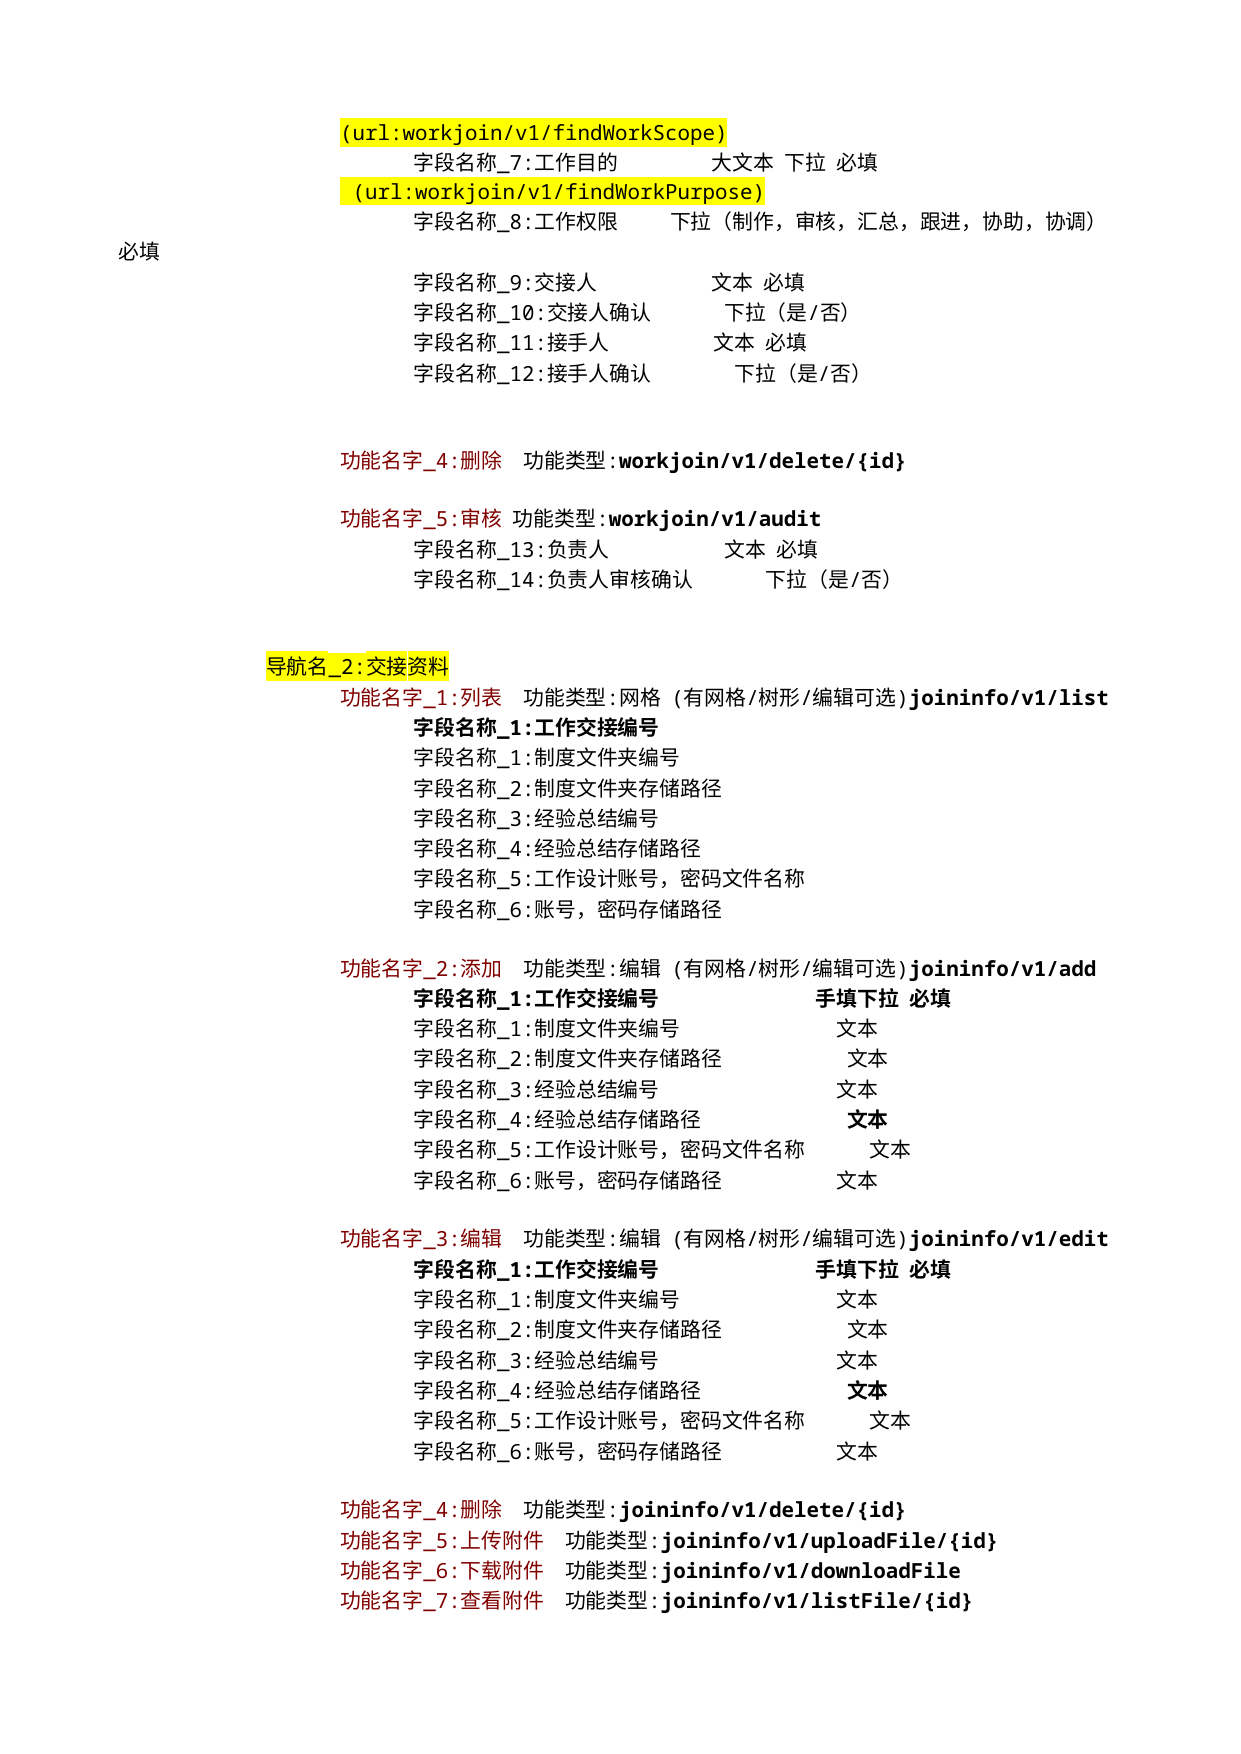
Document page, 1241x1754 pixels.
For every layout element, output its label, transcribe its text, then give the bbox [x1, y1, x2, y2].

text 功能名字_5:上传附件 功能类型:joininfo/v1/uploadFile/{id} [118, 1524, 1122, 1554]
text (url:workjoin/v1/findWorkScope) [118, 118, 1122, 147]
text 字段名称_13:负责人 文本 必填 [118, 533, 1122, 563]
text 导航名_2:交接资料 [118, 651, 1122, 681]
text 字段名称_1:制度文件夹编号 文本 [118, 1283, 1122, 1314]
text 字段名称_1:工作交接编号 手填下拉 必填 [118, 1253, 1122, 1283]
text 功能名字_1:列表 功能类型:网格 (有网格/树形/编辑可选)joininfo/v1/list [118, 681, 1122, 711]
text 字段名称_2:制度文件夹存储路径 [118, 772, 1122, 802]
text 字段名称_4:经验总结存储路径 [118, 832, 1122, 863]
text 字段名称_8:工作权限 下拉（制作，审核，汇总，跟进，协助，协调）必填 [118, 205, 1122, 266]
text 字段名称_11:接手人 文本 必填 [118, 326, 1122, 357]
text 字段名称_10:交接人确认 下拉（是/否） [118, 296, 1122, 326]
text 字段名称_3:经验总结编号 [118, 802, 1122, 832]
text 功能名字_3:编辑 功能类型:编辑 (有网格/树形/编辑可选)joininfo/v1/edit [118, 1223, 1122, 1253]
text 字段名称_1:工作交接编号 [118, 711, 1122, 741]
text 字段名称_5:工作设计账号，密码文件名称 文本 [118, 1404, 1122, 1435]
text 字段名称_6:账号，密码存储路径 文本 [118, 1164, 1122, 1194]
text 字段名称_3:经验总结编号 文本 [118, 1344, 1122, 1374]
text 字段名称_1:工作交接编号 手填下拉 必填 [118, 982, 1122, 1012]
text 功能名字_5:审核 功能类型:workjoin/v1/audit [118, 503, 1122, 533]
text 功能名字_7:查看附件 功能类型:joininfo/v1/listFile/{id} [118, 1584, 1122, 1615]
text 功能名字_2:添加 功能类型:编辑 (有网格/树形/编辑可选)joininfo/v1/add [118, 952, 1122, 982]
text 功能名字_4:删除 功能类型:workjoin/v1/delete/{id} [118, 444, 1122, 474]
text 字段名称_4:经验总结存储路径 文本 [118, 1374, 1122, 1404]
text 字段名称_9:交接人 文本 必填 [118, 266, 1122, 296]
text (url:workjoin/v1/findWorkPurpose) [118, 177, 1122, 205]
text 字段名称_3:经验总结编号 文本 [118, 1073, 1122, 1103]
text 字段名称_2:制度文件夹存储路径 文本 [118, 1043, 1122, 1073]
text 字段名称_5:工作设计账号，密码文件名称 文本 [118, 1134, 1122, 1164]
text 字段名称_5:工作设计账号，密码文件名称 [118, 863, 1122, 893]
text 字段名称_12:接手人确认 下拉（是/否） [118, 357, 1122, 387]
text 字段名称_7:工作目的 大文本 下拉 必填 [118, 147, 1122, 177]
text 功能名字_6:下载附件 功能类型:joininfo/v1/downloadFile [118, 1554, 1122, 1584]
text 功能名字_4:删除 功能类型:joininfo/v1/delete/{id} [118, 1494, 1122, 1524]
text 字段名称_1:制度文件夹编号 文本 [118, 1012, 1122, 1043]
text 字段名称_2:制度文件夹存储路径 文本 [118, 1314, 1122, 1344]
text 字段名称_1:制度文件夹编号 [118, 741, 1122, 772]
text 字段名称_6:账号，密码存储路径 [118, 893, 1122, 923]
text 字段名称_4:经验总结存储路径 文本 [118, 1103, 1122, 1134]
text 字段名称_6:账号，密码存储路径 文本 [118, 1435, 1122, 1465]
text 字段名称_14:负责人审核确认 下拉（是/否） [118, 563, 1122, 594]
